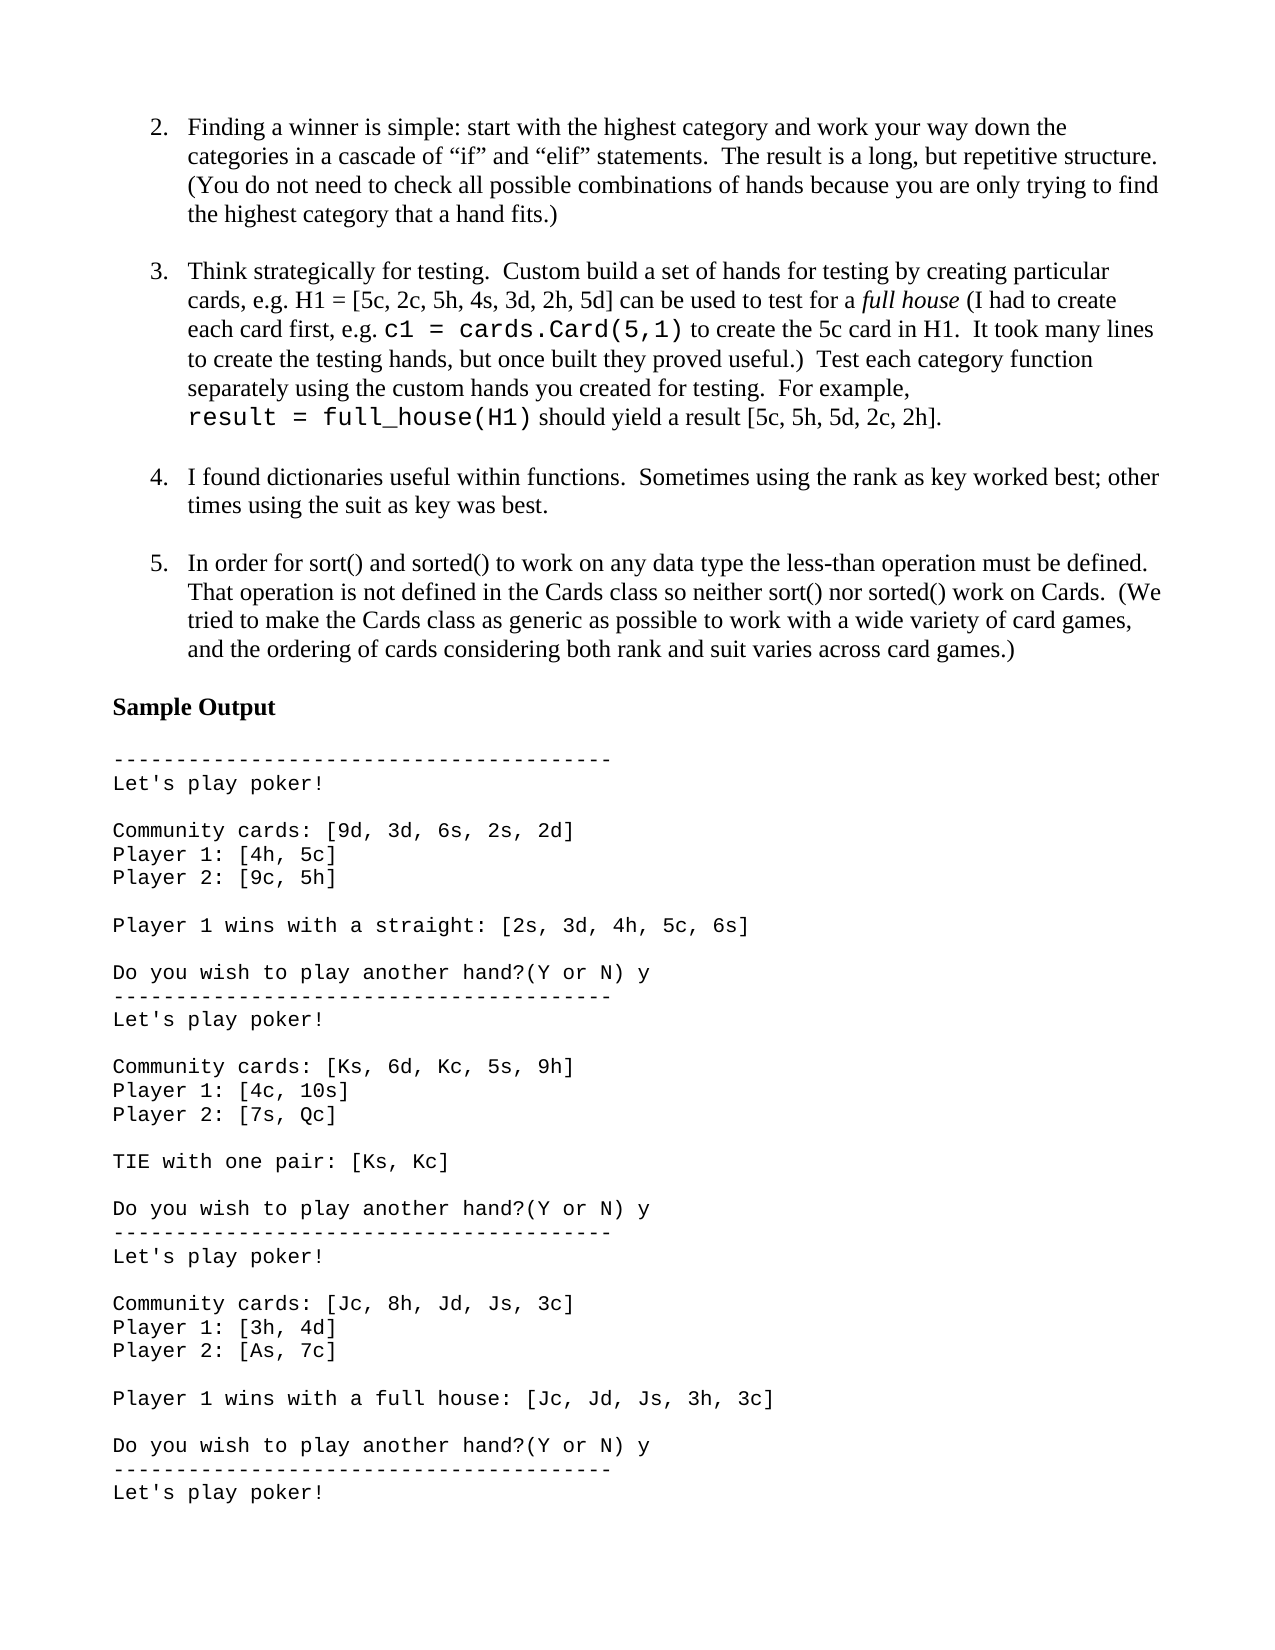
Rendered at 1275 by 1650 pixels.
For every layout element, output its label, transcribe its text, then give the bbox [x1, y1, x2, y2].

text Let's play poker! [112, 1246, 1162, 1269]
list In order for sort() and sorted() to work on any data type the less-than operation must be defined. That operation is not defined in the Cards class so neither sort() nor sorted() work on Cards. (We tried to make the Cards class as generic as possible to work with a wide variety of card games, and the ordering of cards considering both rank and suit varies across card games.) [150, 548, 1162, 663]
text Do you wish to play another hand?(Y or N) y [112, 1198, 1162, 1222]
text Player 1 wins with a straight: [2s, 3d, 4h, 5c, 6s] [112, 915, 1162, 938]
text Do you wish to play another hand?(Y or N) y [112, 1435, 1162, 1458]
text Let's play poker! [112, 1482, 1162, 1506]
text TIE with one pair: [Ks, Kc] [112, 1151, 1162, 1175]
text Do you wish to play another hand?(Y or N) y [112, 962, 1162, 986]
text ---------------------------------------- [112, 1458, 1162, 1482]
text Player 2: [As, 7c] [112, 1340, 1162, 1364]
text Player 2: [9c, 5h] [112, 867, 1162, 891]
text ---------------------------------------- [112, 1222, 1162, 1246]
text Community cards: [Ks, 6d, Kc, 5s, 9h] [112, 1057, 1162, 1080]
text Player 1 wins with a full house: [Jc, Jd, Js, 3h, 3c] [112, 1388, 1162, 1411]
text Player 2: [7s, Qc] [112, 1104, 1162, 1127]
text Sample Output [112, 692, 1162, 720]
list I found dictionaries useful within functions. Sometimes using the rank as key worked best; other times using the suit as key was best. [150, 462, 1162, 519]
text Let's play poker! [112, 1009, 1162, 1033]
text Player 1: [4h, 5c] [112, 844, 1162, 867]
text Community cards: [Jc, 8h, Jd, Js, 3c] [112, 1293, 1162, 1317]
text Community cards: [9d, 3d, 6s, 2s, 2d] [112, 820, 1162, 844]
text Player 1: [4c, 10s] [112, 1080, 1162, 1104]
text Player 1: [3h, 4d] [112, 1317, 1162, 1340]
list Finding a winner is simple: start with the highest category and work your way down the categories in a cascade of “if” and “elif” statements. The result is a long, but repetitive structure. (You do not need to check all possible combinations of hands because you are only trying to find the highest category that a hand fits.) [150, 112, 1162, 227]
text ---------------------------------------- [112, 986, 1162, 1009]
list Think strategically for testing. Custom build a set of hands for testing by creating particular cards, e.g. H1 = [5c, 2c, 5h, 4s, 3d, 2h, 5d] can be used to test for a full house (I had to create each card first, e.g. c1 = cards.Card(5,1) to create the 5c card in H1. It took many lines to create the testing hands, but once built they proved useful.) Test each category function separately using the custom hands you created for testing. For example, result = full_house(H1) should yield a result [5c, 5h, 5d, 2c, 2h]. [150, 256, 1162, 433]
text ---------------------------------------- [112, 749, 1162, 773]
text Let's play poker! [112, 773, 1162, 796]
